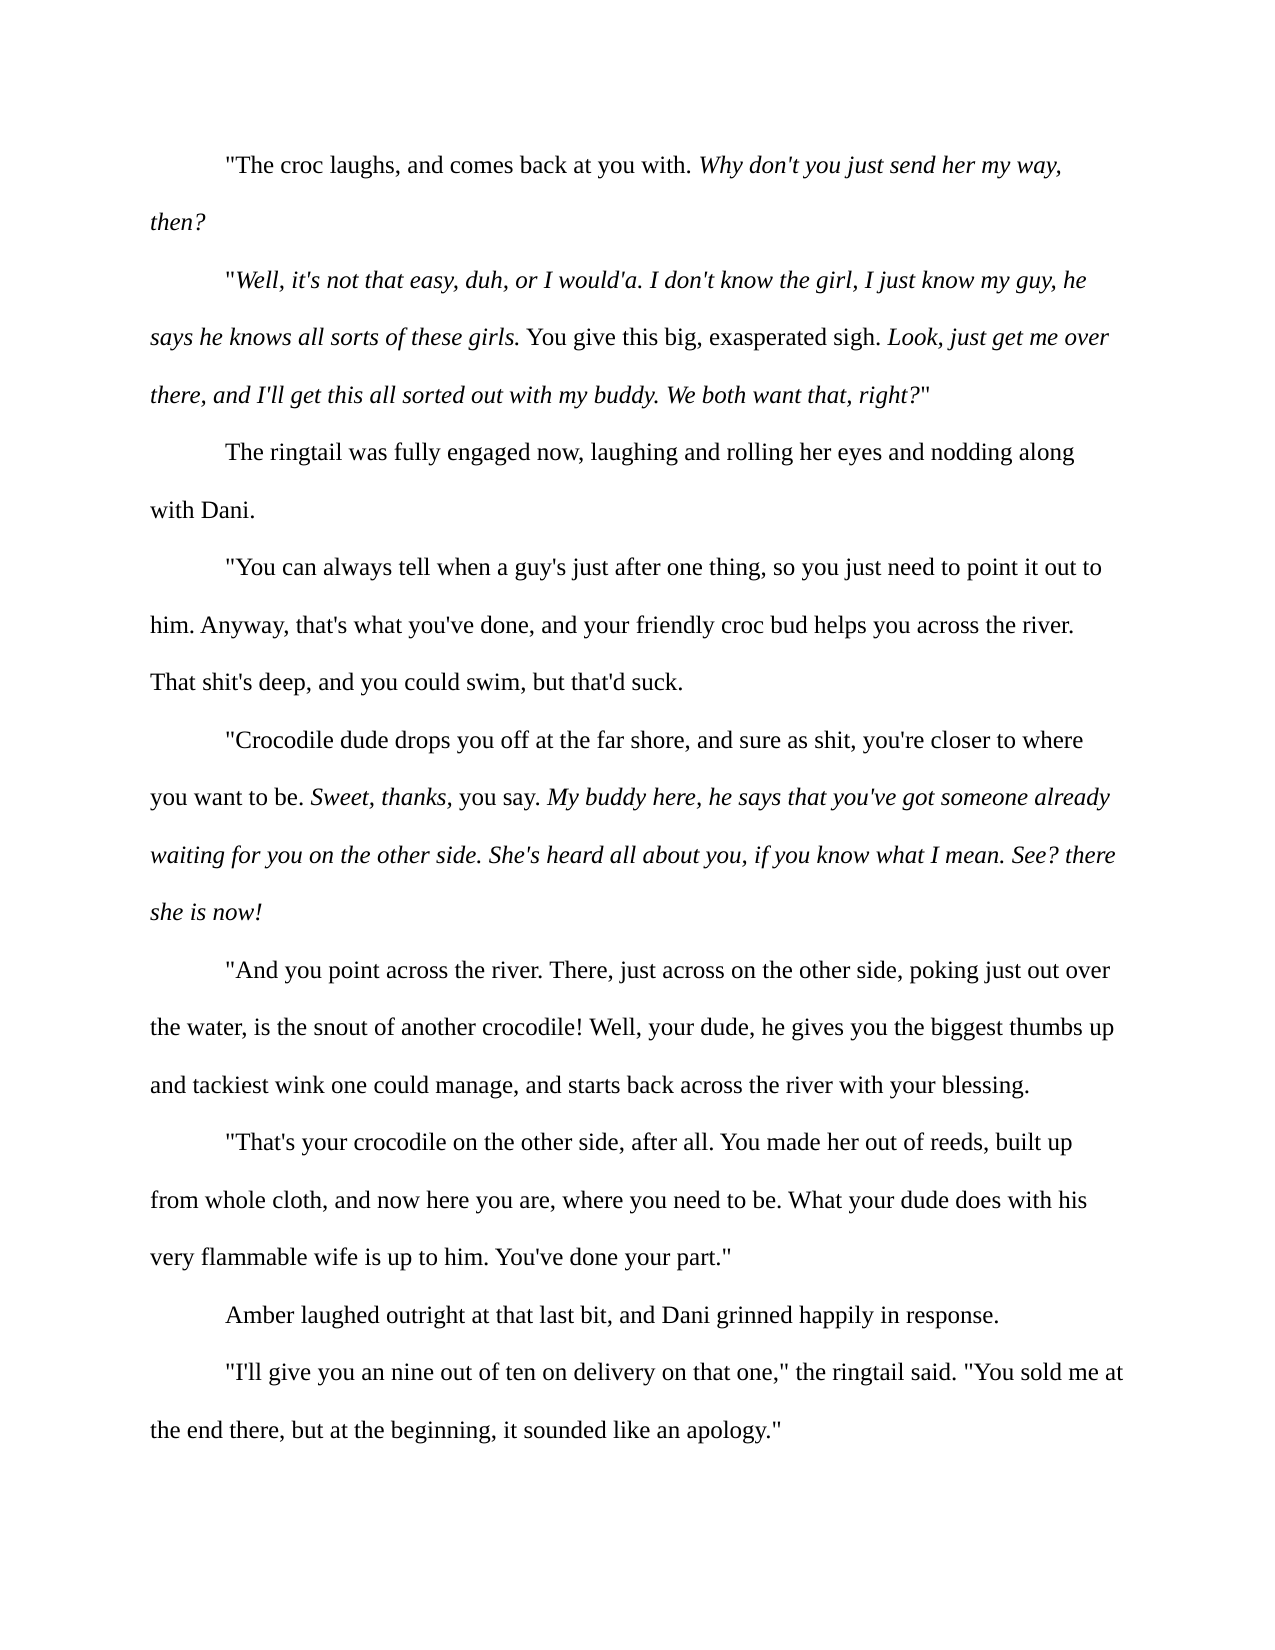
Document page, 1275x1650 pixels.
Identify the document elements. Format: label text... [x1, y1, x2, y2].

text "Well, it's not that easy, duh, or I would'a. I don't know the girl, I just know my guy, he says he knows all sorts of these girls. You give this big, exasperated sigh. Look, just get me over there, and I'll get this all sorted out with my buddy. We both want that, right?" [150, 265, 1125, 409]
text "I'll give you an nine out of ten on delivery on that one," the ringtail said. "You sold me at the end there, but at the beginning, it sounded like an apology." [150, 1357, 1125, 1444]
text "You can always tell when a guy's just after one thing, so you just need to point it out to him. Anyway, that's what you've done, and your friendly croc bud helps you across the river. That shit's deep, and you could swim, but that'd suck. [150, 552, 1125, 696]
text "And you point across the river. There, just across on the other side, poking just out over the water, is the snout of another crocodile! Well, your dude, he gives you the biggest thumbs up and tackiest wink one could manage, and starts back across the river with your blessing. [150, 955, 1125, 1099]
text "That's your crocodile on the other side, after all. You made her out of reeds, built up from whole cloth, and now here you are, where you need to be. What your dude does with his very flammable wife is up to him. You've done your part." [150, 1127, 1125, 1271]
text "Crocodile dude drops you off at the far shore, and sure as shit, you're closer to where you want to be. Sweet, thanks, you say. My buddy here, he says that you've got someone already waiting for you on the other side. She's heard all about you, if you know what I mean. See? there she is now! [150, 725, 1125, 926]
text "The croc laughs, and comes back at you with. Why don't you just send her my way, then? [150, 150, 1125, 236]
text The ringtail was fully engaged now, laughing and rolling her eyes and nodding along with Dani. [150, 437, 1125, 524]
text Amber laughed outright at that last bit, and Dani grinned happily in response. [150, 1300, 1125, 1329]
